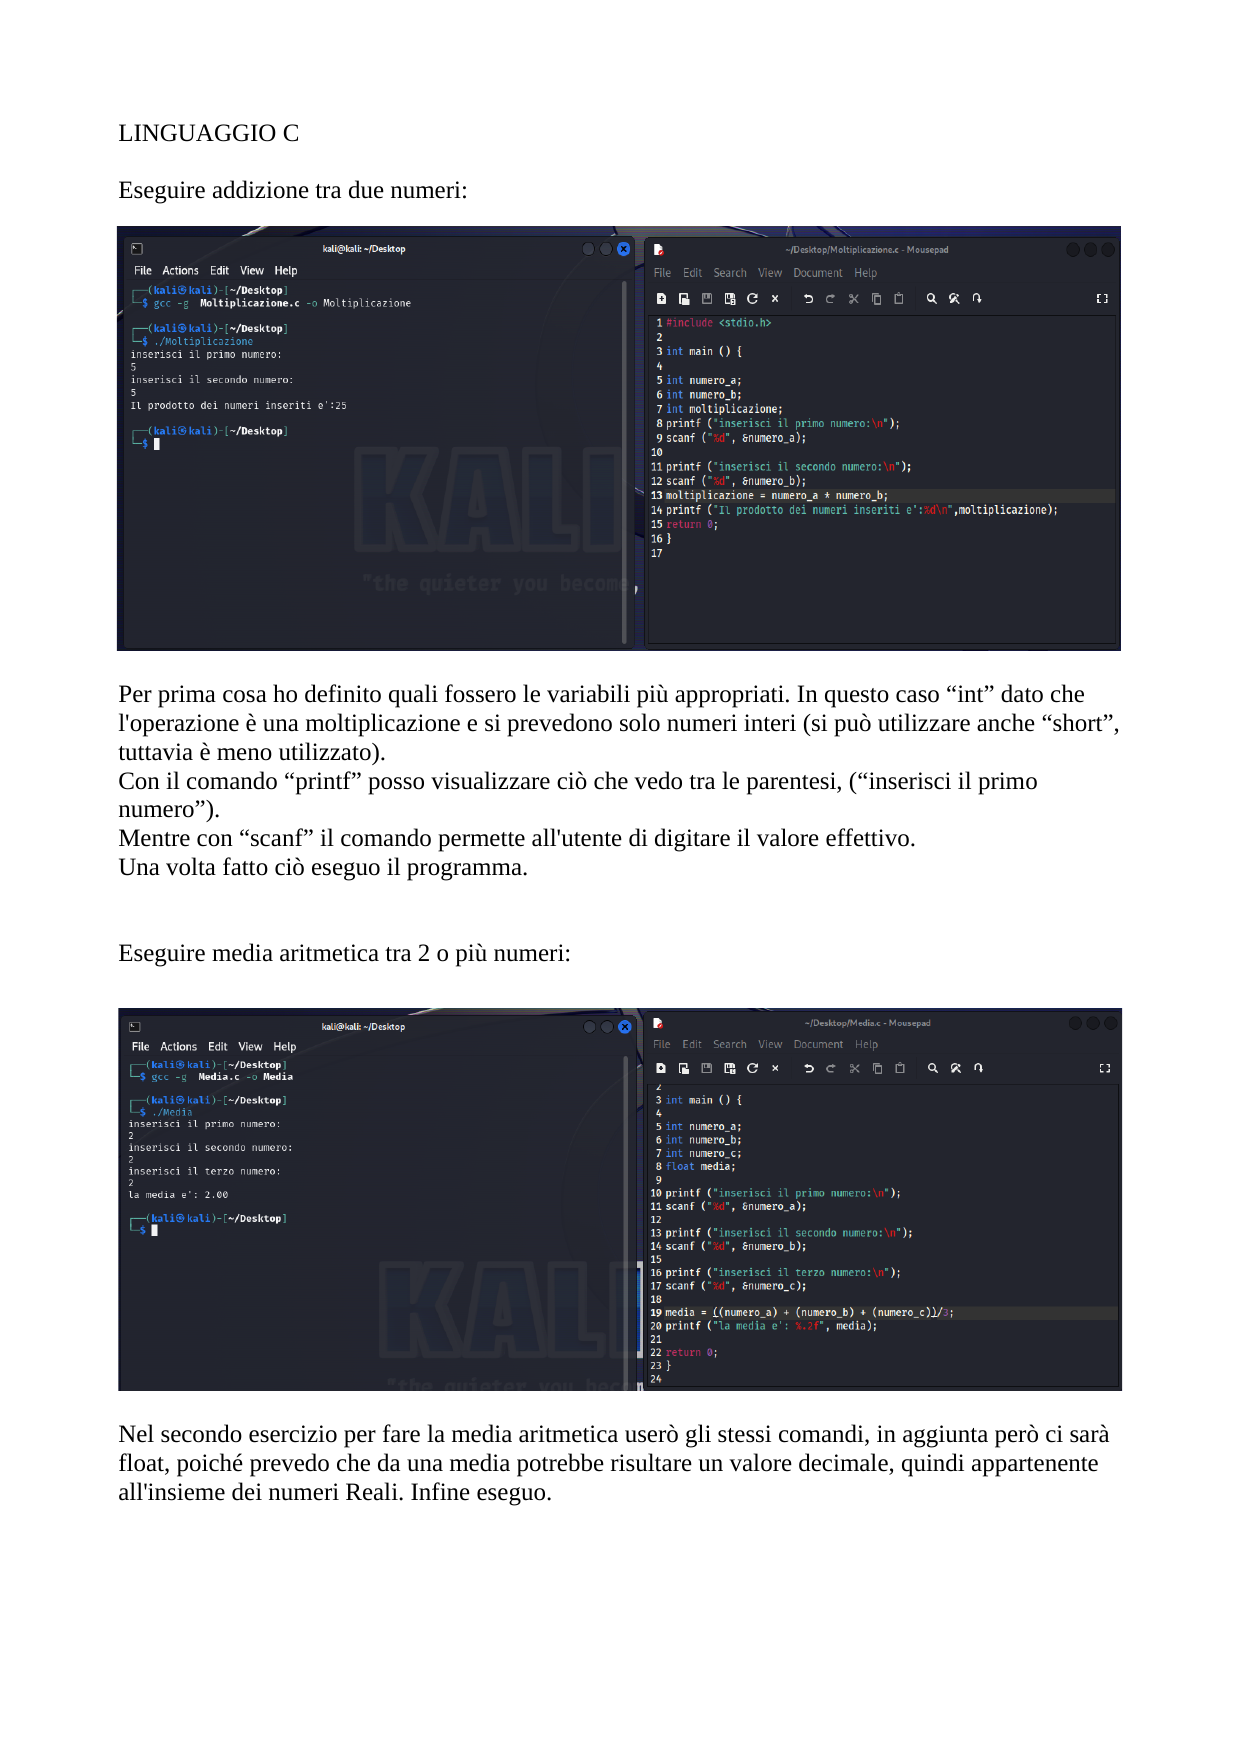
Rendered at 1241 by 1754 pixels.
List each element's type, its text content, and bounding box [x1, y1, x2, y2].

text Eseguire addizione tra due numeri: [118, 176, 1122, 204]
text Mentre con “scanf” il comando permette all'utente di digitare il valore effettivo. [118, 823, 1122, 852]
picture [116, 226, 1121, 651]
text Eseguire media aritmetica tra 2 o più numeri: [118, 938, 1122, 967]
text Una volta fatto ciò eseguo il programma. [118, 852, 1122, 881]
text Nel secondo esercizio per fare la media aritmetica userò gli stessi comandi, in aggiunta però ci sarà float, poiché prevedo che da una media potrebbe risultare un valore decimale, quindi appartenente all'insieme dei numeri Reali. Infine eseguo. [118, 1419, 1122, 1505]
text LINGUAGGIO C [118, 118, 1122, 147]
text Per prima cosa ho definito quali fossero le variabili più appropriati. In questo caso “int” dato che l'operazione è una moltiplicazione e si prevedono solo numeri interi (si può utilizzare anche “short”, tuttavia è meno utilizzato). [118, 679, 1122, 766]
text Con il comando “printf” posso visualizzare ciò che vedo tra le parentesi, (“inserisci il primo numero”). [118, 766, 1122, 823]
picture [118, 1008, 1123, 1391]
